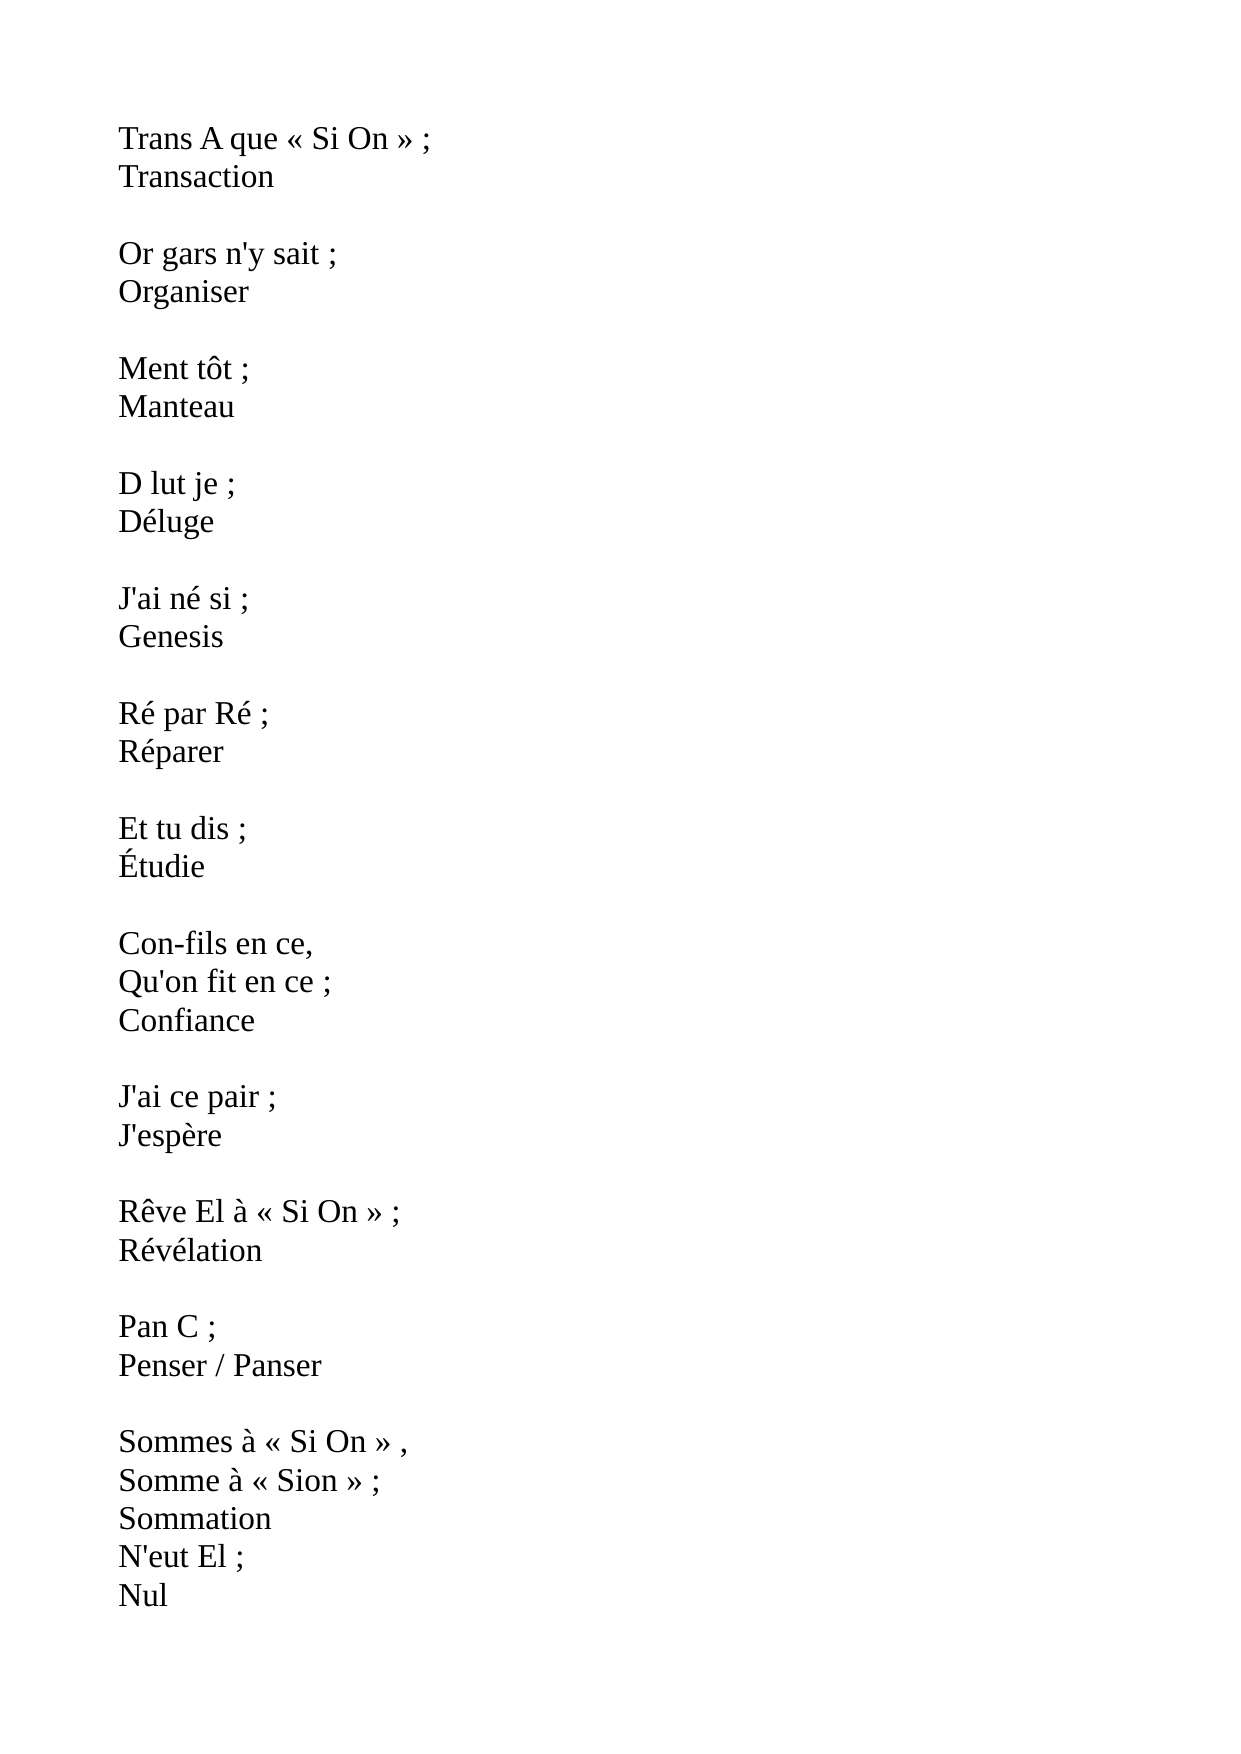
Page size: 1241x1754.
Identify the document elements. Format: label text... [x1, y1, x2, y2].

text Penser / Panser [118, 1345, 1122, 1383]
text Sommes à « Si On » , [118, 1421, 1122, 1460]
text Pan C ; [118, 1306, 1122, 1345]
text D lut je ; [118, 463, 1122, 501]
text J'espère [118, 1115, 1122, 1153]
text Con-fils en ce, [118, 923, 1122, 961]
text Ré par Ré ; [118, 693, 1122, 731]
text Révélation [118, 1230, 1122, 1268]
text Qu'on fit en ce ; [118, 961, 1122, 1000]
text J'ai ce pair ; [118, 1076, 1122, 1115]
text Étudie [118, 846, 1122, 885]
text Somme à « Sion » ; [118, 1460, 1122, 1498]
text Manteau [118, 386, 1122, 425]
text Réparer [118, 731, 1122, 770]
text Nul [118, 1575, 1122, 1613]
text Ment tôt ; [118, 348, 1122, 386]
text Sommation [118, 1498, 1122, 1536]
text Transaction [118, 156, 1122, 195]
text N'eut El ; [118, 1536, 1122, 1575]
text J'ai né si ; [118, 578, 1122, 616]
text Trans A que « Si On » ; [118, 118, 1122, 156]
text Et tu dis ; [118, 808, 1122, 846]
text Or gars n'y sait ; [118, 233, 1122, 271]
text Organiser [118, 271, 1122, 310]
text Confiance [118, 1000, 1122, 1038]
text Déluge [118, 501, 1122, 540]
text Rêve El à « Si On » ; [118, 1191, 1122, 1230]
text Genesis [118, 616, 1122, 655]
